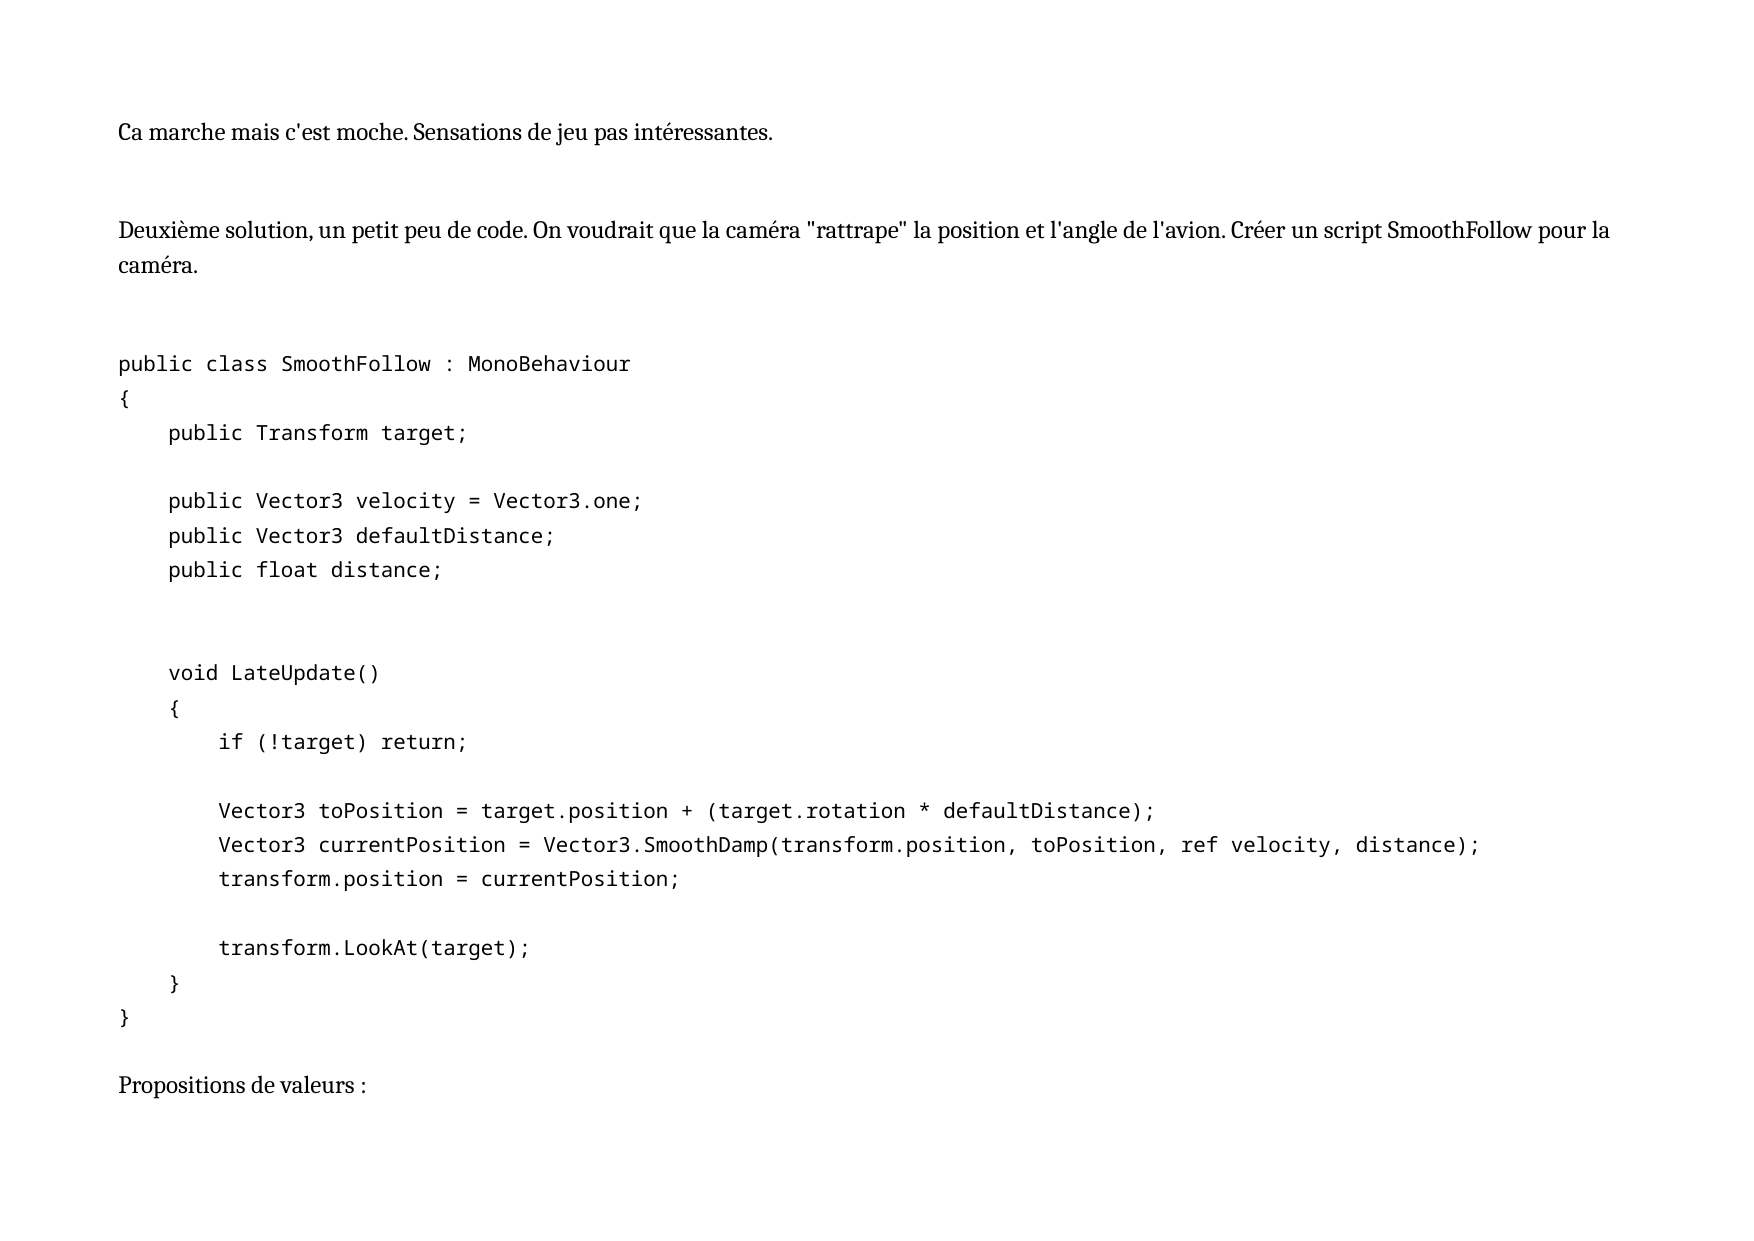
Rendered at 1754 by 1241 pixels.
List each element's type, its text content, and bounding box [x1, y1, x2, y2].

text } [118, 1002, 1636, 1030]
text { [118, 383, 1636, 412]
text transform.position = currentPosition; [118, 864, 1636, 893]
text { [118, 693, 1636, 721]
text Vector3 toPosition = target.position + (target.rotation * defaultDistance); [118, 796, 1636, 824]
text void LateUpdate() [118, 658, 1636, 687]
text } [118, 968, 1636, 996]
text Deuxième solution, un petit peu de code. On voudrait que la caméra "rattrape" la position et l'angle de l'avion. Créer un script SmoothFollow pour la caméra. [118, 216, 1636, 279]
text Propositions de valeurs : [118, 1071, 1636, 1099]
text public float distance; [118, 555, 1636, 583]
text Vector3 currentPosition = Vector3.SmoothDamp(transform.position, toPosition, ref velocity, distance); [118, 830, 1636, 858]
text public Vector3 defaultDistance; [118, 521, 1636, 549]
text transform.LookAt(target); [118, 933, 1636, 962]
text if (!target) return; [118, 727, 1636, 755]
text public Transform target; [118, 418, 1636, 446]
text public class SmoothFollow : MonoBehaviour [118, 349, 1636, 377]
text Ca marche mais c'est moche. Sensations de jeu pas intéressantes. [118, 118, 1636, 147]
text public Vector3 velocity = Vector3.one; [118, 486, 1636, 515]
